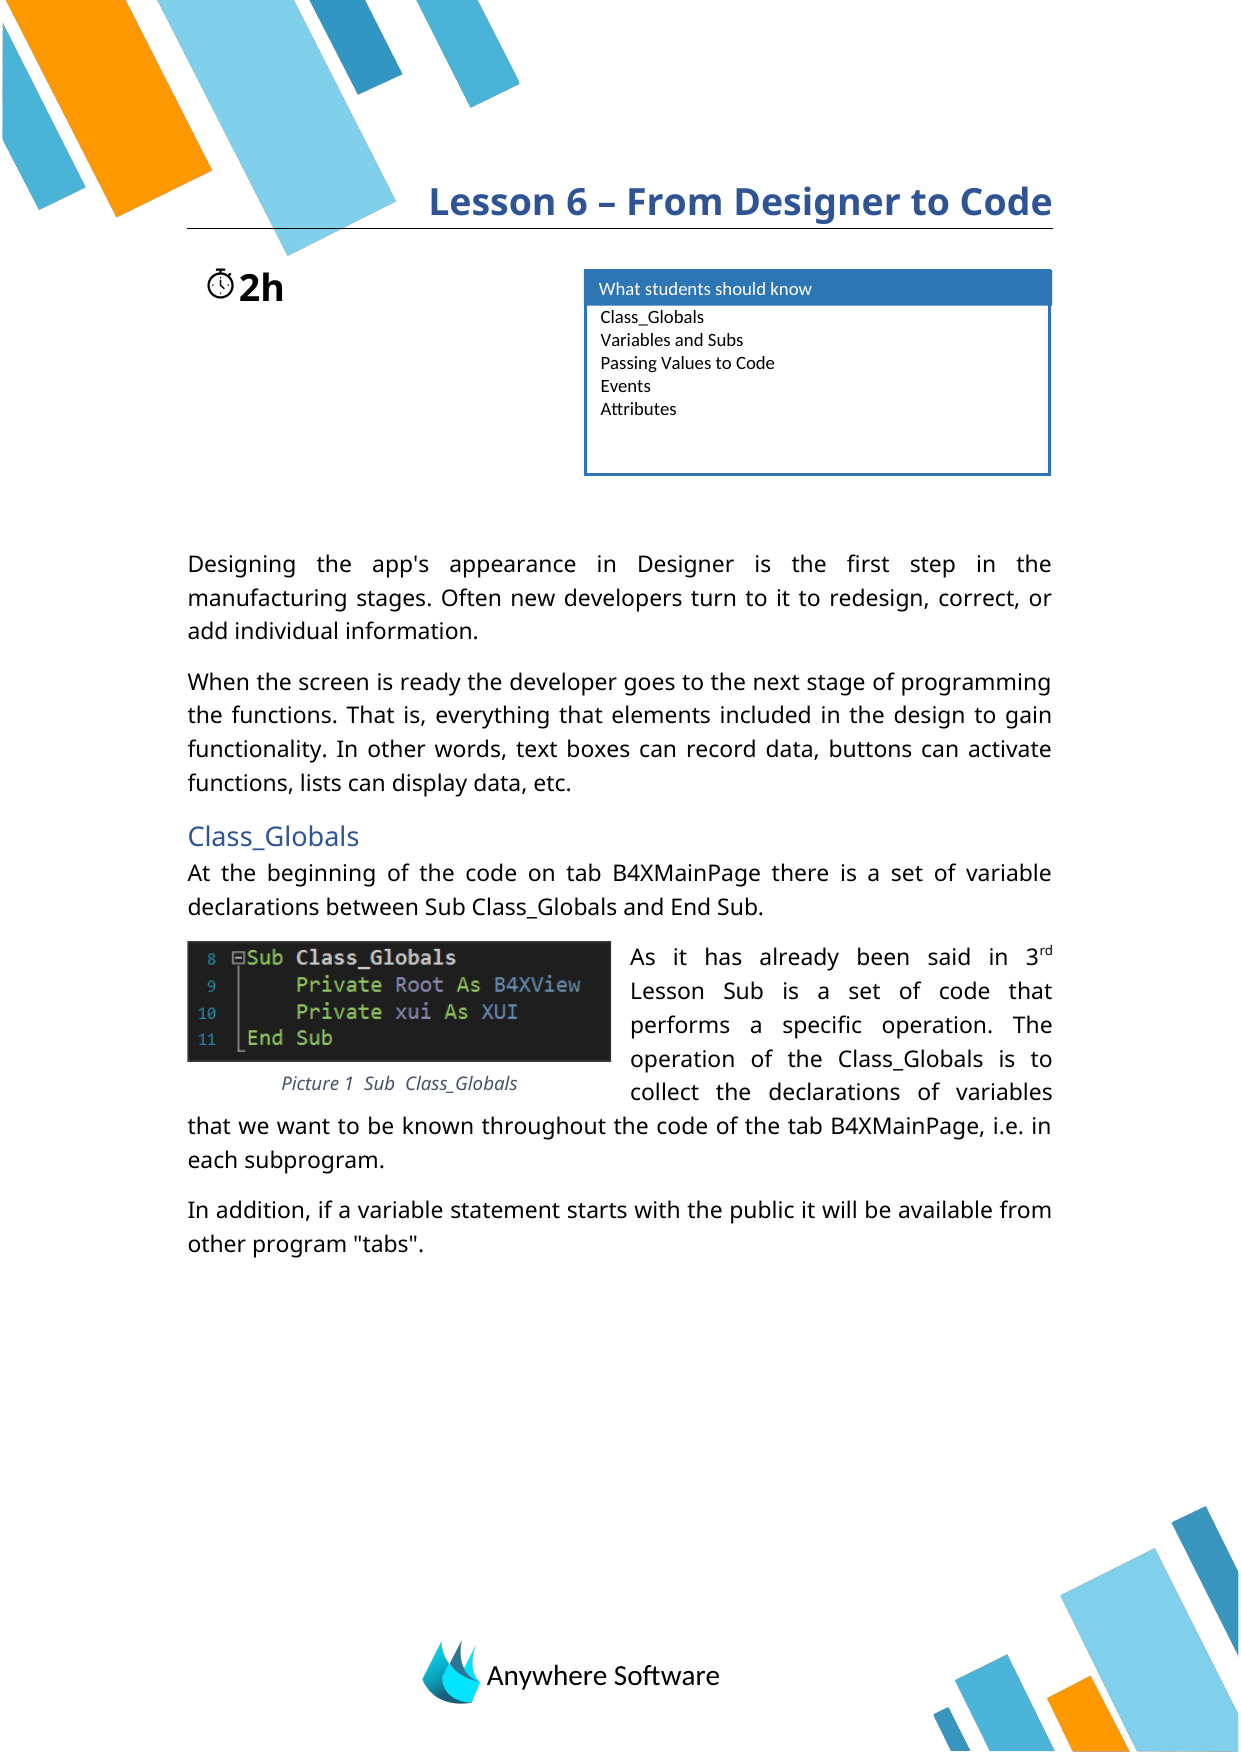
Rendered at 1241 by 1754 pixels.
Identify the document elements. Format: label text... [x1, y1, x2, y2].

text As it has already been said in 3rd Lesson Sub is a set of code that performs a specific operation. The operation of the Class_Globals is to collect the declarations of variables that we want to be known throughout the code of the tab B4XMainPage, i.e. in each subprogram. [187, 941, 1053, 1175]
text When the screen is ready the developer goes to the next stage of programming the functions. That is, everything that elements included in the design to gain functionality. In other words, text boxes can record data, buttons can activate functions, lists can display data, etc. [187, 666, 1053, 798]
text In addition, if a variable statement starts with the public it will be available from other program "tabs". [187, 1194, 1053, 1259]
picture [422, 1640, 481, 1704]
subtitle Lesson 6 – From Designer to Code [187, 175, 1053, 228]
text Picture 2 Sub Class_Globals [187, 1071, 611, 1096]
picture [187, 941, 612, 1062]
text 2h [202, 262, 296, 313]
picture [2, 0, 520, 256]
text At the beginning of the code on tab B4XMainPage there is a set of variable declarations between Sub Class_Globals and End Sub. [187, 857, 1053, 922]
text Designing the app's appearance in Designer is the first step in the manufacturing stages. Often new developers turn to it to redesign, correct, or add individual information. [187, 548, 1053, 646]
picture [202, 265, 239, 302]
picture [933, 1506, 1239, 1752]
subtitle Class_Globals [187, 817, 1053, 854]
